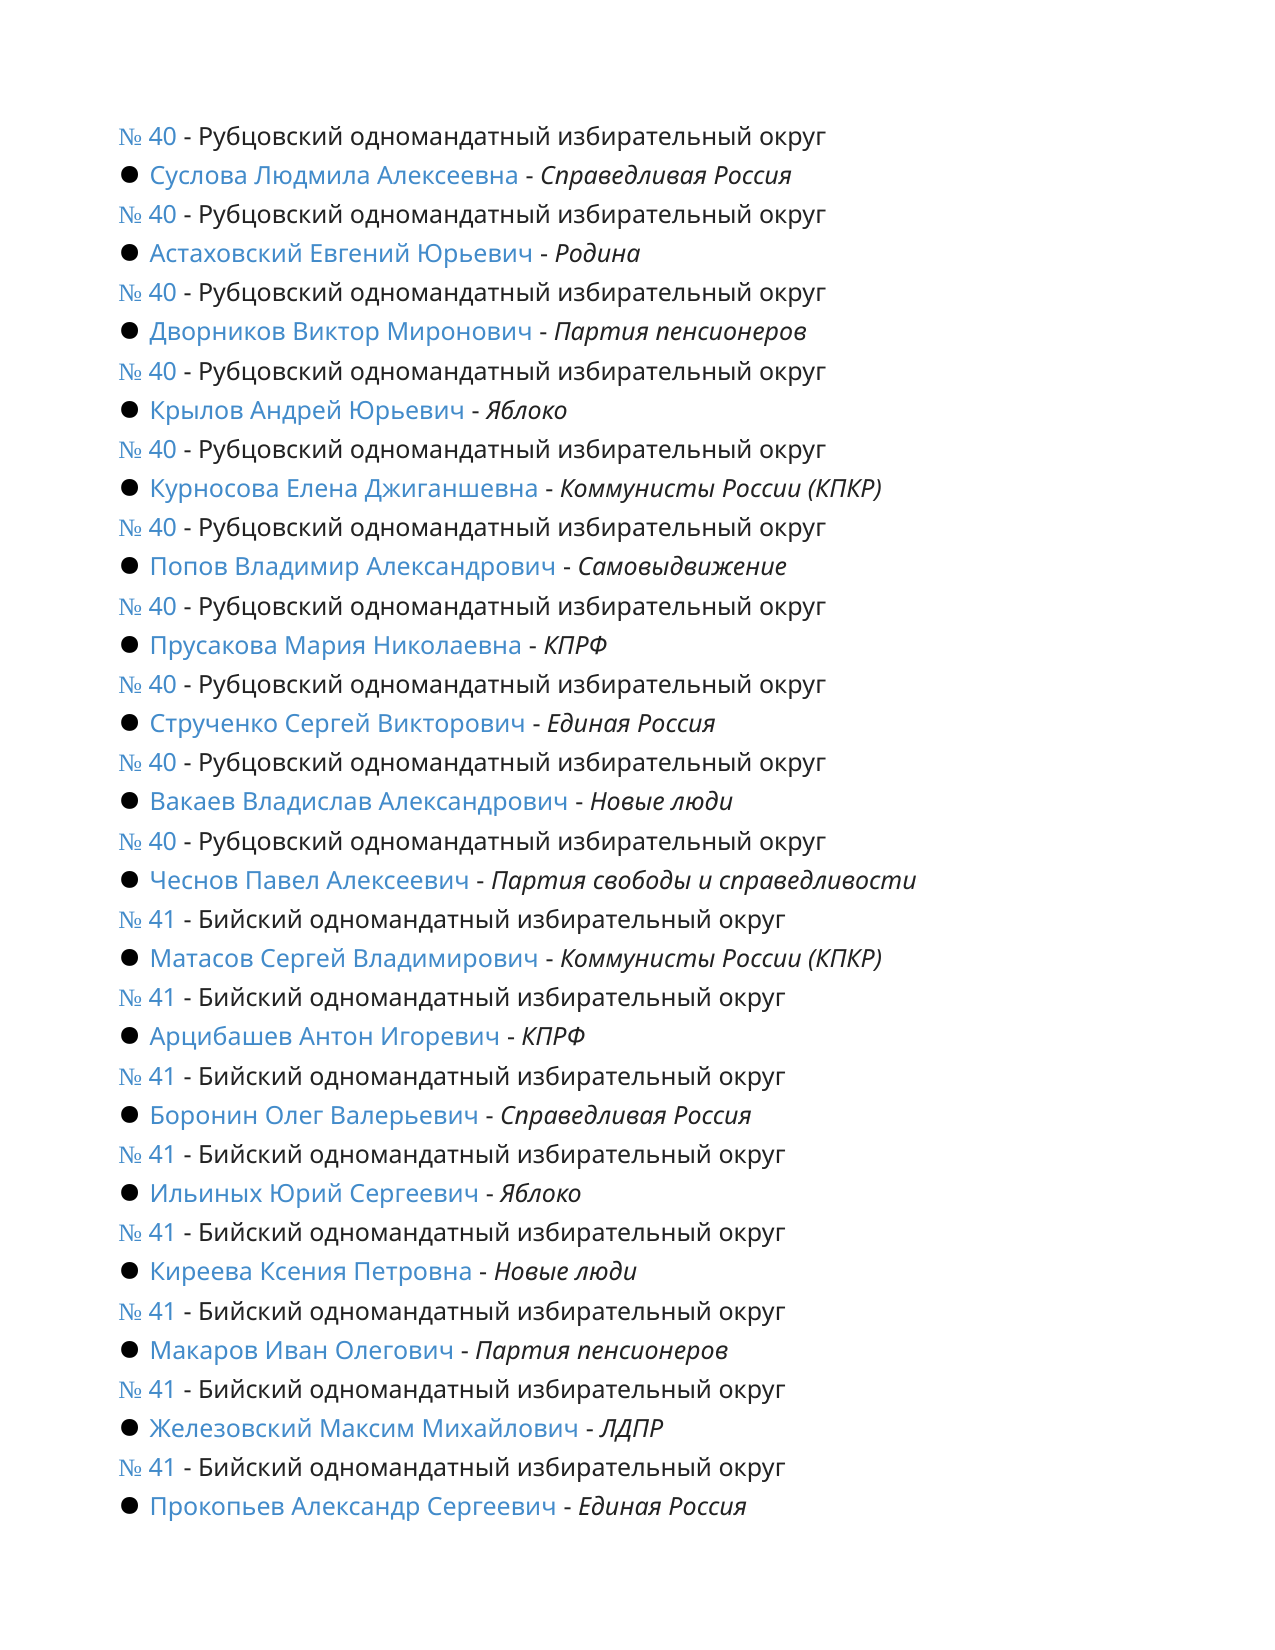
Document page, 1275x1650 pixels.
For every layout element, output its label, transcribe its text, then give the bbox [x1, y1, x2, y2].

list Курносова Елена Джиганшевна - Коммунисты России (КПКР) [120, 471, 1157, 505]
list Крылов Андрей Юрьевич - Яблоко [120, 392, 1157, 426]
text № 41 - Бийский одномандатный избирательный округ [118, 1371, 1157, 1406]
list Железовский Максим Михайлович - ЛДПР [120, 1411, 1157, 1445]
list Прусакова Мария Николаевна - КПРФ [120, 627, 1157, 661]
text № 40 - Рубцовский одномандатный избирательный округ [118, 118, 1157, 152]
text № 40 - Рубцовский одномандатный избирательный округ [118, 588, 1157, 622]
list Макаров Иван Олегович - Партия пенсионеров [120, 1332, 1157, 1366]
text № 41 - Бийский одномандатный избирательный округ [118, 1136, 1157, 1171]
text № 40 - Рубцовский одномандатный избирательный округ [118, 196, 1157, 231]
list Боронин Олег Валерьевич - Справедливая Россия [120, 1097, 1157, 1131]
text № 40 - Рубцовский одномандатный избирательный округ [118, 275, 1157, 309]
list Киреева Ксения Петровна - Новые люди [120, 1254, 1157, 1288]
list Вакаев Владислав Александрович - Новые люди [120, 784, 1157, 818]
text № 40 - Рубцовский одномандатный избирательный округ [118, 666, 1157, 701]
list Чеснов Павел Алексеевич - Партия свободы и справедливости [120, 862, 1157, 896]
list Дворников Виктор Миронович - Партия пенсионеров [120, 314, 1157, 348]
text № 40 - Рубцовский одномандатный избирательный округ [118, 353, 1157, 387]
list Ильиных Юрий Сергеевич - Яблоко [120, 1176, 1157, 1210]
list Попов Владимир Александрович - Самовыдвижение [120, 549, 1157, 583]
text № 40 - Рубцовский одномандатный избирательный округ [118, 745, 1157, 779]
text № 40 - Рубцовский одномандатный избирательный округ [118, 510, 1157, 544]
text № 40 - Рубцовский одномандатный избирательный округ [118, 823, 1157, 857]
list Астаховский Евгений Юрьевич - Родина [120, 236, 1157, 270]
text № 40 - Рубцовский одномандатный избирательный округ [118, 431, 1157, 466]
list Суслова Людмила Алексеевна - Справедливая Россия [120, 157, 1157, 191]
text № 41 - Бийский одномандатный избирательный округ [118, 1293, 1157, 1327]
list Матасов Сергей Владимирович - Коммунисты России (КПКР) [120, 941, 1157, 975]
text № 41 - Бийский одномандатный избирательный округ [118, 1058, 1157, 1092]
list Прокопьев Александр Сергеевич - Единая Россия [120, 1489, 1157, 1523]
text № 41 - Бийский одномандатный избирательный округ [118, 980, 1157, 1014]
text № 41 - Бийский одномандатный избирательный округ [118, 1450, 1157, 1484]
text № 41 - Бийский одномандатный избирательный округ [118, 901, 1157, 936]
list Арцибашев Антон Игоревич - КПРФ [120, 1019, 1157, 1053]
list Струченко Сергей Викторович - Единая Россия [120, 706, 1157, 740]
text № 41 - Бийский одномандатный избирательный округ [118, 1215, 1157, 1249]
